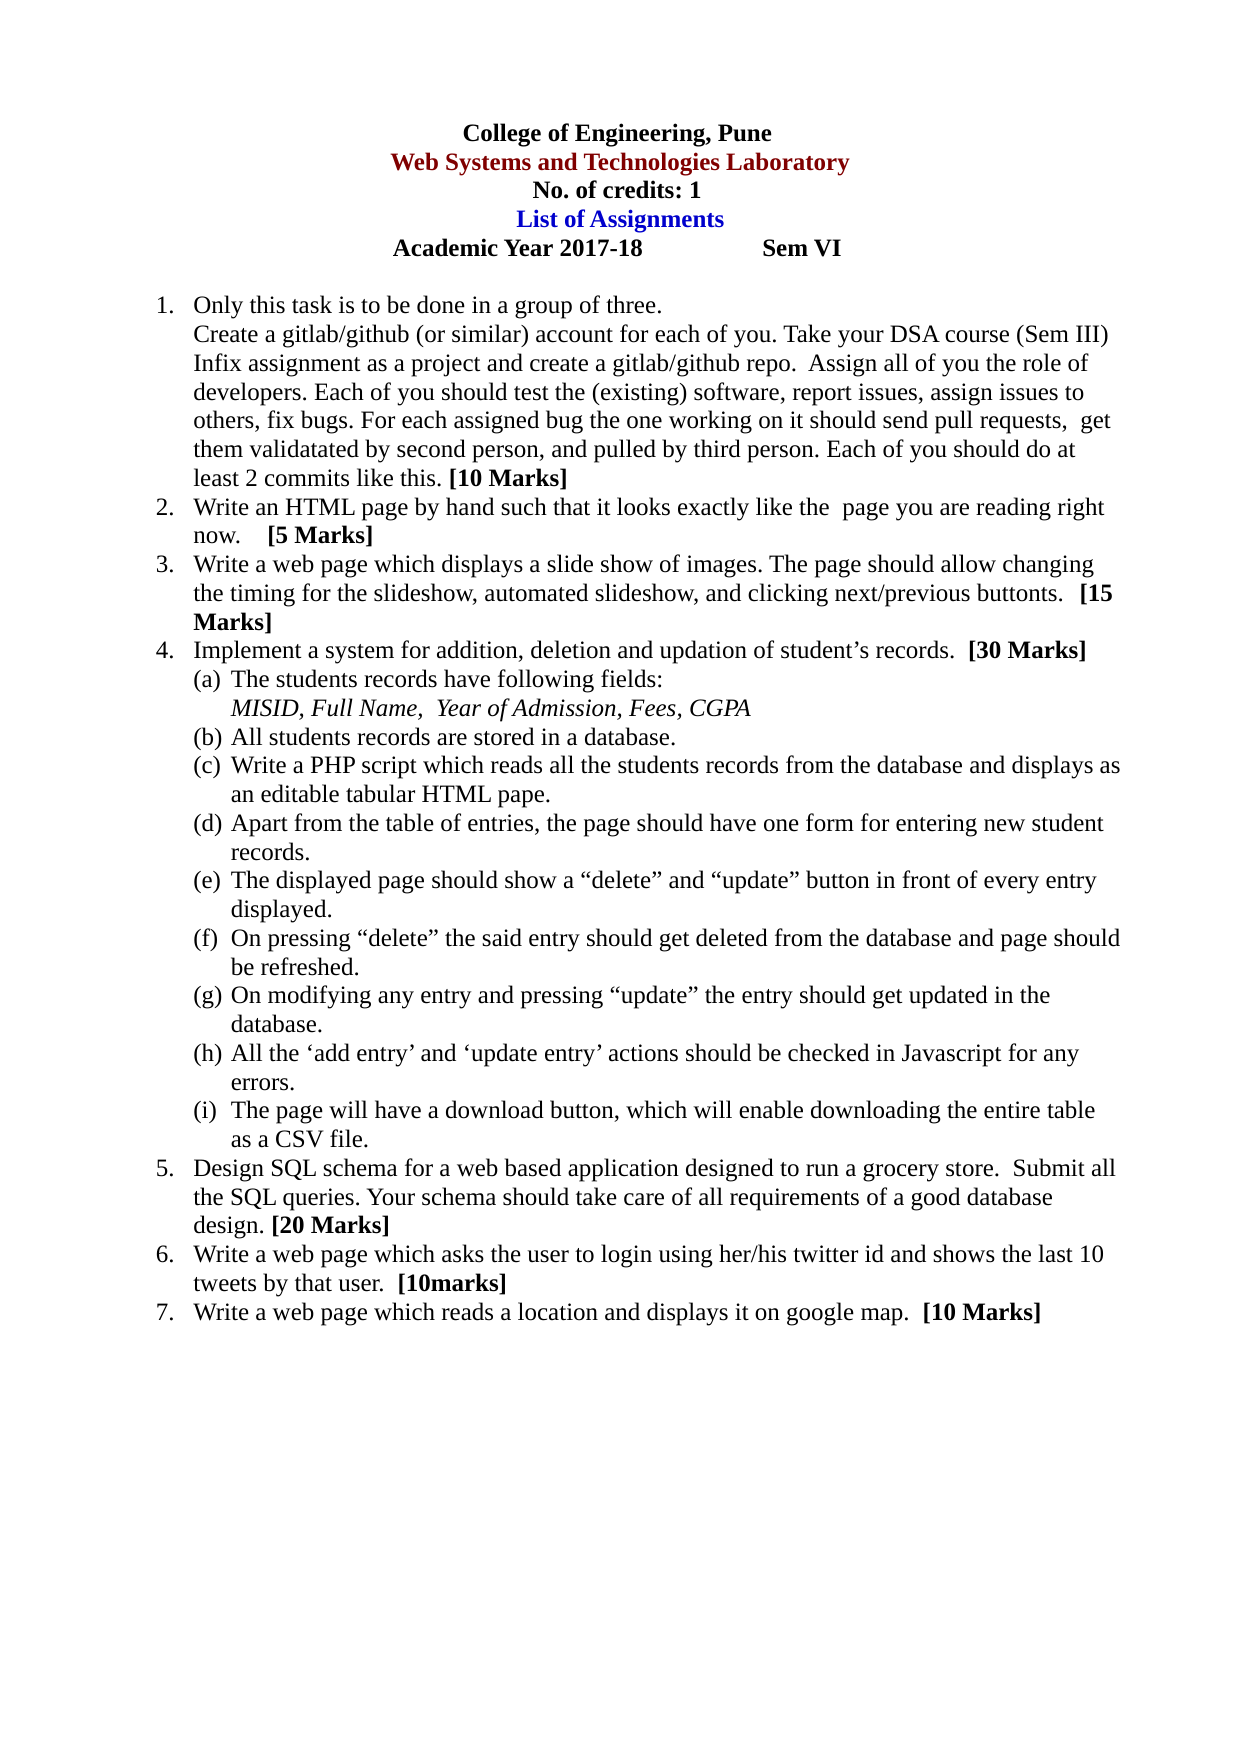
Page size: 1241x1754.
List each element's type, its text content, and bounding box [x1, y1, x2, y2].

text No. of credits: 1 [118, 176, 1122, 204]
list Write a web page which asks the user to login using her/his twitter id and shows the last 10 tweets by that user. [10marks] [156, 1239, 1122, 1297]
list Write a PHP script which reads all the students records from the database and displays as an editable tabular HTML pape. [193, 751, 1122, 808]
list Write a web page which displays a slide show of images. The page should allow changing the timing for the slideshow, automated slideshow, and clicking next/previous buttonts. [15 Marks] [156, 549, 1122, 636]
list On modifying any entry and pressing “update” the entry should get updated in the database. [193, 981, 1122, 1038]
list Implement a system for addition, deletion and updation of student’s records. [30 Marks] [156, 636, 1122, 664]
list Create a gitlab/github (or similar) account for each of you. Take your DSA course (Sem III) Infix assignment as a project and create a gitlab/github repo. Assign all of you the role of developers. Each of you should test the (existing) software, report issues, assign issues to others, fix bugs. For each assigned bug the one working on it should send pull requests, get them validatated by second person, and pulled by third person. Each of you should do at least 2 commits like this. [10 Marks] [156, 319, 1122, 492]
list All the ‘add entry’ and ‘update entry’ actions should be checked in Javascript for any errors. [193, 1038, 1122, 1096]
list The students records have following fields: [193, 664, 1122, 693]
list The displayed page should show a “delete” and “update” button in front of every entry displayed. [193, 866, 1122, 923]
text List of Assignments [118, 204, 1122, 233]
list On pressing “delete” the said entry should get deleted from the database and page should be refreshed. [193, 923, 1122, 981]
text Academic Year 2017-18 Sem VI [118, 233, 1122, 262]
list Only this task is to be done in a group of three. [156, 291, 1122, 319]
text Web Systems and Technologies Laboratory [118, 147, 1122, 176]
list Apart from the table of entries, the page should have one form for entering new student records. [193, 808, 1122, 866]
list The page will have a download button, which will enable downloading the entire table as a CSV file. [193, 1096, 1122, 1153]
list Write a web page which reads a location and displays it on google map. [10 Marks] [156, 1297, 1122, 1326]
list All students records are stored in a database. [193, 722, 1122, 751]
text College of Engineering, Pune [118, 118, 1122, 147]
list Design SQL schema for a web based application designed to run a grocery store. Submit all the SQL queries. Your schema should take care of all requirements of a good database design. [20 Marks] [156, 1153, 1122, 1239]
list Write an HTML page by hand such that it looks exactly like the page you are reading right now. [5 Marks] [156, 492, 1122, 549]
list MISID, Full Name, Year of Admission, Fees, CGPA [193, 693, 1122, 722]
